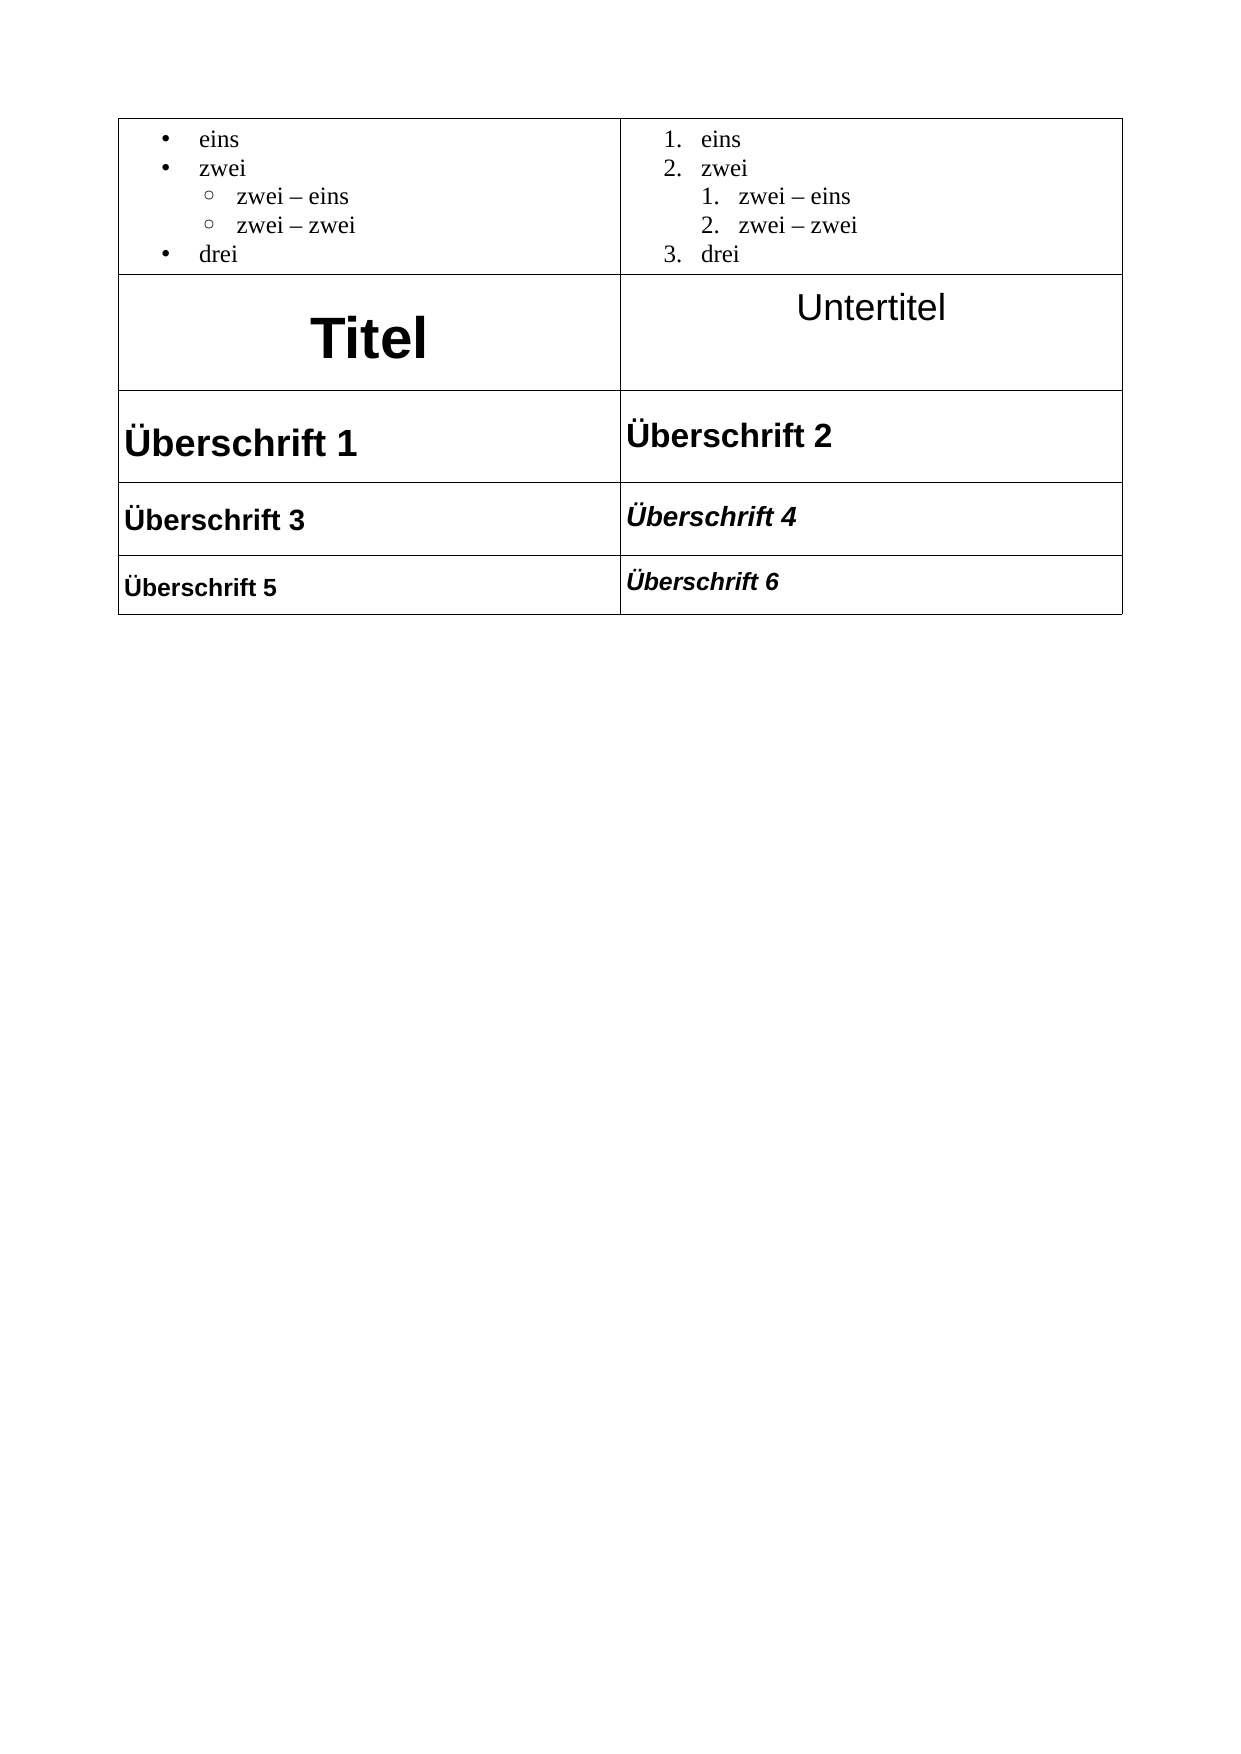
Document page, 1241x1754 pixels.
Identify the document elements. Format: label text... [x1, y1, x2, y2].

table_cell Überschrift 5 [119, 556, 620, 613]
table_header eins zwei zwei – eins zwei – zwei drei [119, 119, 620, 273]
table_cell Überschrift 3 [119, 483, 620, 555]
table_cell Überschrift 6 [621, 556, 1122, 613]
table_header eins zwei zwei – eins zwei – zwei drei [621, 119, 1122, 273]
table_cell Überschrift 2 [621, 391, 1122, 482]
table_cell Überschrift 4 [621, 483, 1122, 555]
table_cell Überschrift 1 [119, 391, 620, 482]
table_cell Untertitel [621, 275, 1122, 389]
table_cell Titel [119, 275, 620, 389]
